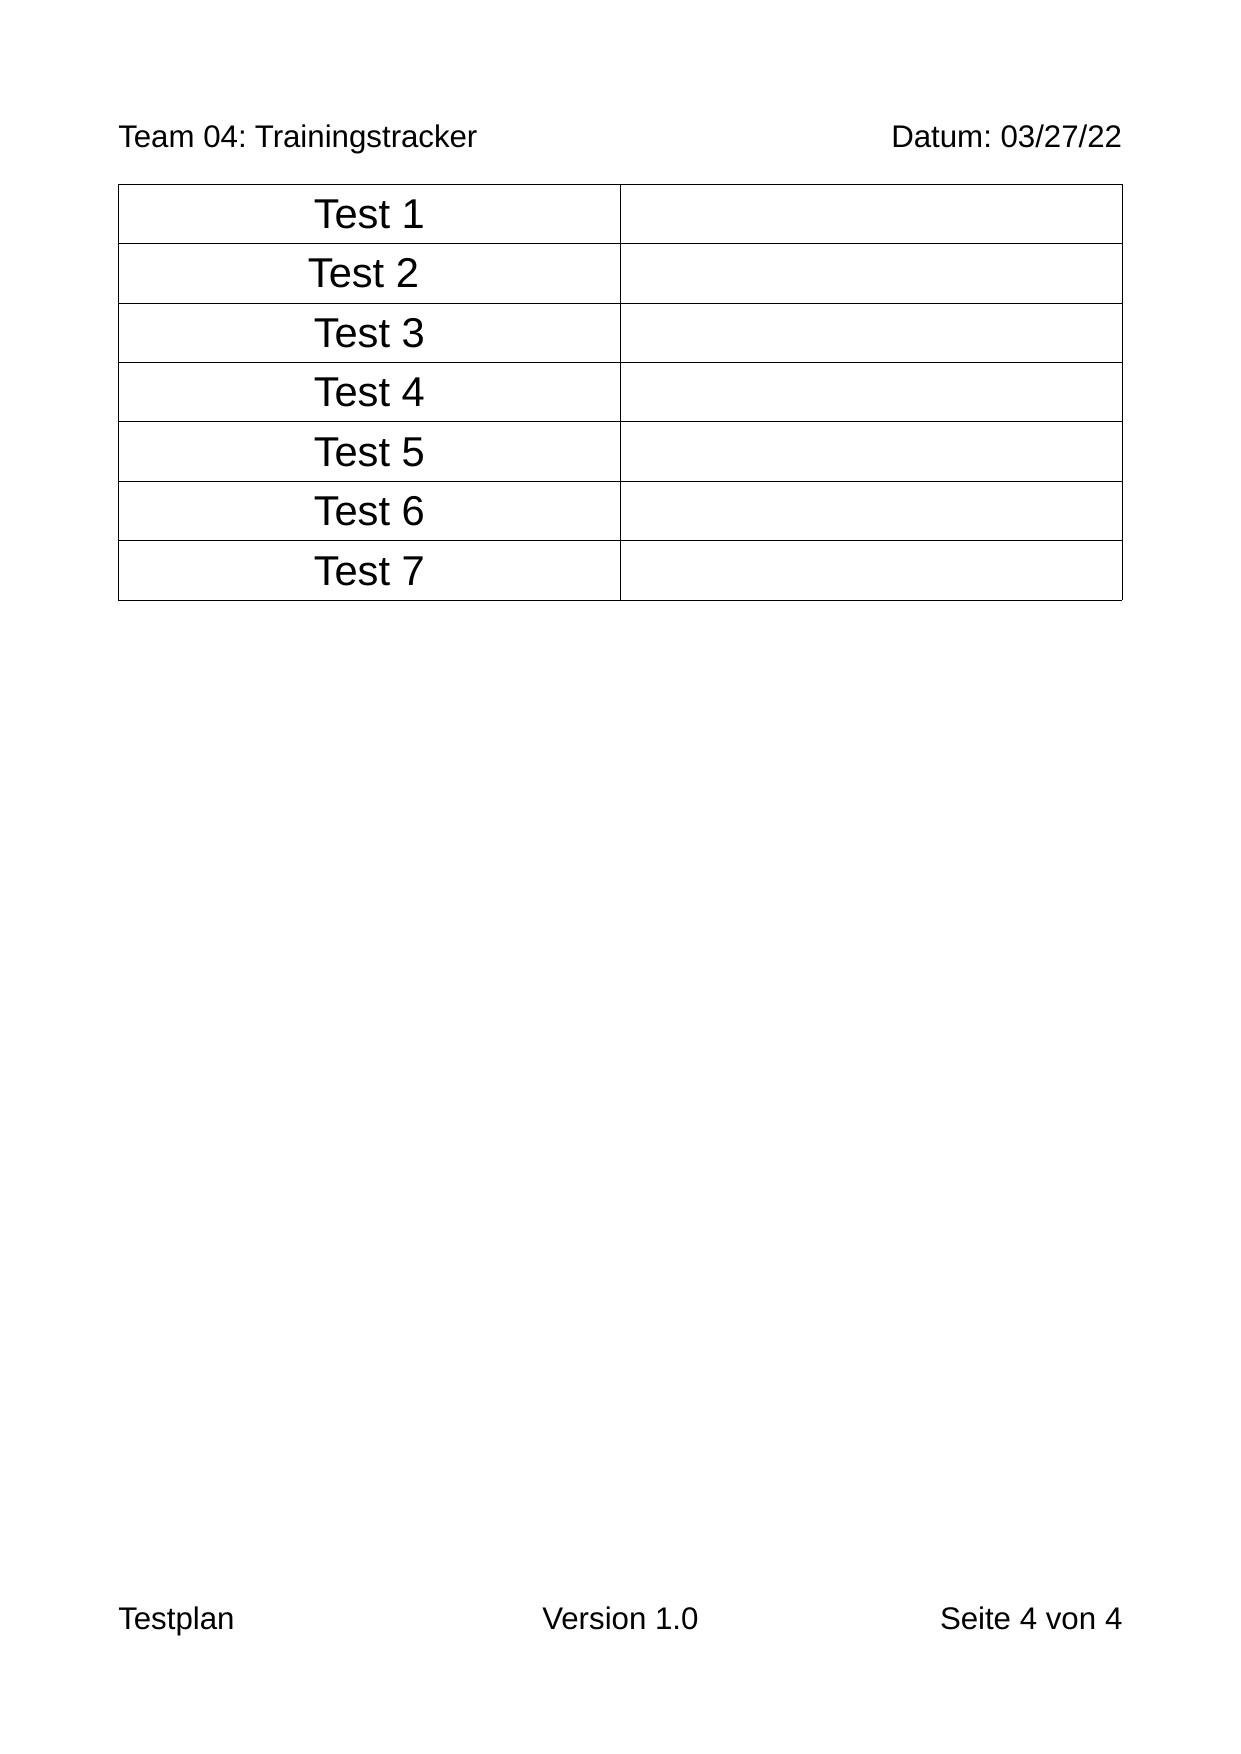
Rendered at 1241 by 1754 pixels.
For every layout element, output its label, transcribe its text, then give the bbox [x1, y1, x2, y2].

table_cell Test 4 [119, 363, 620, 421]
table_cell [621, 304, 1122, 362]
table_cell [621, 482, 1122, 540]
table_cell [621, 541, 1122, 600]
table_cell [621, 422, 1122, 481]
table_cell Test 2 [119, 244, 620, 302]
table_cell [621, 244, 1122, 302]
table_cell Test 3 [119, 304, 620, 362]
table_header Test 1 [119, 185, 620, 243]
table_cell Test 6 [119, 482, 620, 540]
table_cell Test 5 [119, 422, 620, 481]
table_header [621, 185, 1122, 243]
table_cell Test 7 [119, 541, 620, 600]
table_cell [621, 363, 1122, 421]
